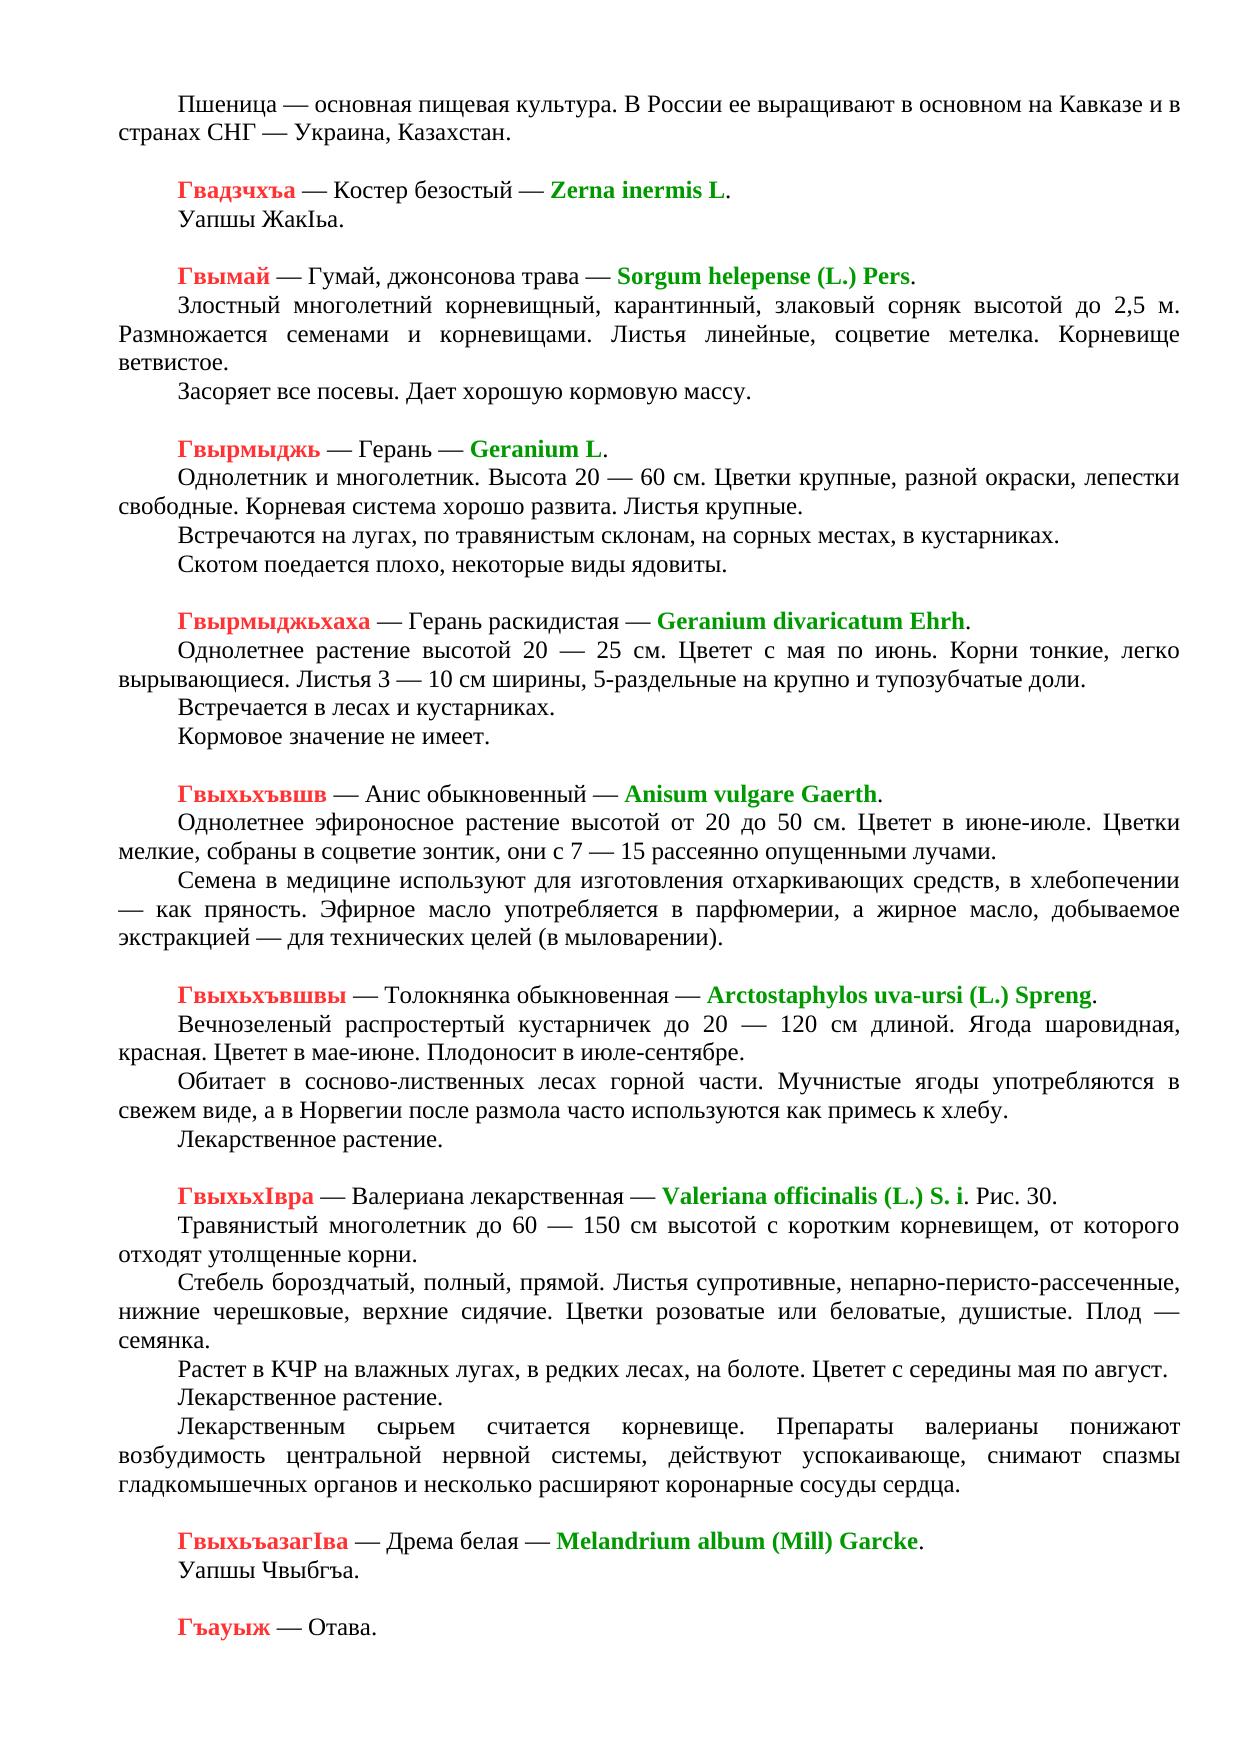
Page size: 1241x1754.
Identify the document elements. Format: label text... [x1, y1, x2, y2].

text Однолетнее растение высотой 20 — 25 см. Цветет с мая по июнь. Корни тонкие, легко вырывающиеся. Листья 3 — 10 см ширины, 5-раздельные на крупно и тупозубчатые доли. [118, 635, 1181, 692]
text Встречаются на лугах, по травянистым склонам, на сорных местах, в кустарниках. [118, 520, 1181, 549]
text Встречается в лесах и кустарниках. [118, 692, 1181, 721]
text Однолетнее эфироносное растение высотой от 20 до 50 см. Цветет в июне-июле. Цветки мелкие, собраны в соцветие зонтик, они с 7 — 15 рассеянно опущенными лучами. [118, 807, 1181, 865]
text Лекарственное растение. [118, 1124, 1181, 1152]
text Гвымай — Гумай, джонсонова трава — Sorgum helepense (L.) Pers. [118, 261, 1181, 290]
text Уапшы ЖакIьа. [118, 204, 1181, 232]
text Пшеница — основная пищевая культура. В России ее выращивают в основном на Кавказе и в странах СНГ — Украина, Казахстан. [118, 89, 1181, 146]
text Обитает в сосново-лиственных лесах горной части. Мучнистые ягоды употребляются в свежем виде, а в Норвегии после размола часто используются как примесь к хлебу. [118, 1066, 1181, 1124]
text Гвыхьхъвшвы — Толокнянка обыкновенная — Arctostaphylos uva-ursi (L.) Spreng. [118, 980, 1181, 1009]
text ГвыхьъазагIва — Дрема белая — Melandrium album (Mill) Garcke. [118, 1526, 1181, 1555]
text Гъауыж — Отава. [118, 1612, 1181, 1641]
text Гвыхьхъвшв — Анис обыкновенный — Anisum vulgare Gaerth. [118, 779, 1181, 807]
text Засоряет все посевы. Дает хорошую кормовую массу. [118, 376, 1181, 405]
text Гвырмыджьхаха — Герань раскидистая — Geranium divaricatum Ehrh. [118, 606, 1181, 635]
text Гвадзчхъа — Костер безостый — Zerna inermis L. [118, 175, 1181, 204]
text Семена в медицине используют для изготовления отхаркивающих средств, в хлебопечении — как пряность. Эфирное масло употребляется в парфюмерии, а жирное масло, добываемое экстракцией — для технических целей (в мыловарении). [118, 865, 1181, 951]
text Растет в КЧР на влажных лугах, в редких лесах, на болоте. Цветет с середины мая по август. [118, 1354, 1181, 1382]
text Уапшы Чвыбгъа. [118, 1555, 1181, 1584]
text Травянистый многолетник до 60 — 150 см высотой с коротким корневищем, от которого отходят утолщенные корни. [118, 1210, 1181, 1267]
text Гвырмыджь — Герань — Geranium L. [118, 434, 1181, 462]
text ГвыхьхIвра — Валериана лекарственная — Valeriana officinalis (L.) S. i. Рис. 30. [118, 1181, 1181, 1210]
text Стебель бороздчатый, полный, прямой. Листья супротивные, непарно-перисто-рассеченные, нижние черешковые, верхние сидячие. Цветки розоватые или беловатые, душистые. Плод — семянка. [118, 1267, 1181, 1354]
text Вечнозеленый распростертый кустарничек до 20 — 120 см длиной. Ягода шаровидная, красная. Цветет в мае-июне. Плодоносит в июле-сентябре. [118, 1009, 1181, 1066]
text Лекарственное растение. [118, 1382, 1181, 1411]
text Однолетник и многолетник. Высота 20 — 60 см. Цветки крупные, разной окраски, лепестки свободные. Корневая система хорошо развита. Листья крупные. [118, 462, 1181, 520]
text Злостный многолетний корневищный, карантинный, злаковый сорняк высотой до 2,5 м. Размножается семенами и корневищами. Листья линейные, соцветие метелка. Корневище ветвистое. [118, 290, 1181, 376]
text Лекарственным сырьем считается корневище. Препараты валерианы понижают возбудимость центральной нервной системы, действуют успокаивающе, снимают спазмы гладкомышечных органов и несколько расширяют коронарные сосуды сердца. [118, 1411, 1181, 1497]
text Скотом поедается плохо, некоторые виды ядовиты. [118, 549, 1181, 577]
text Кормовое значение не имеет. [118, 721, 1181, 750]
